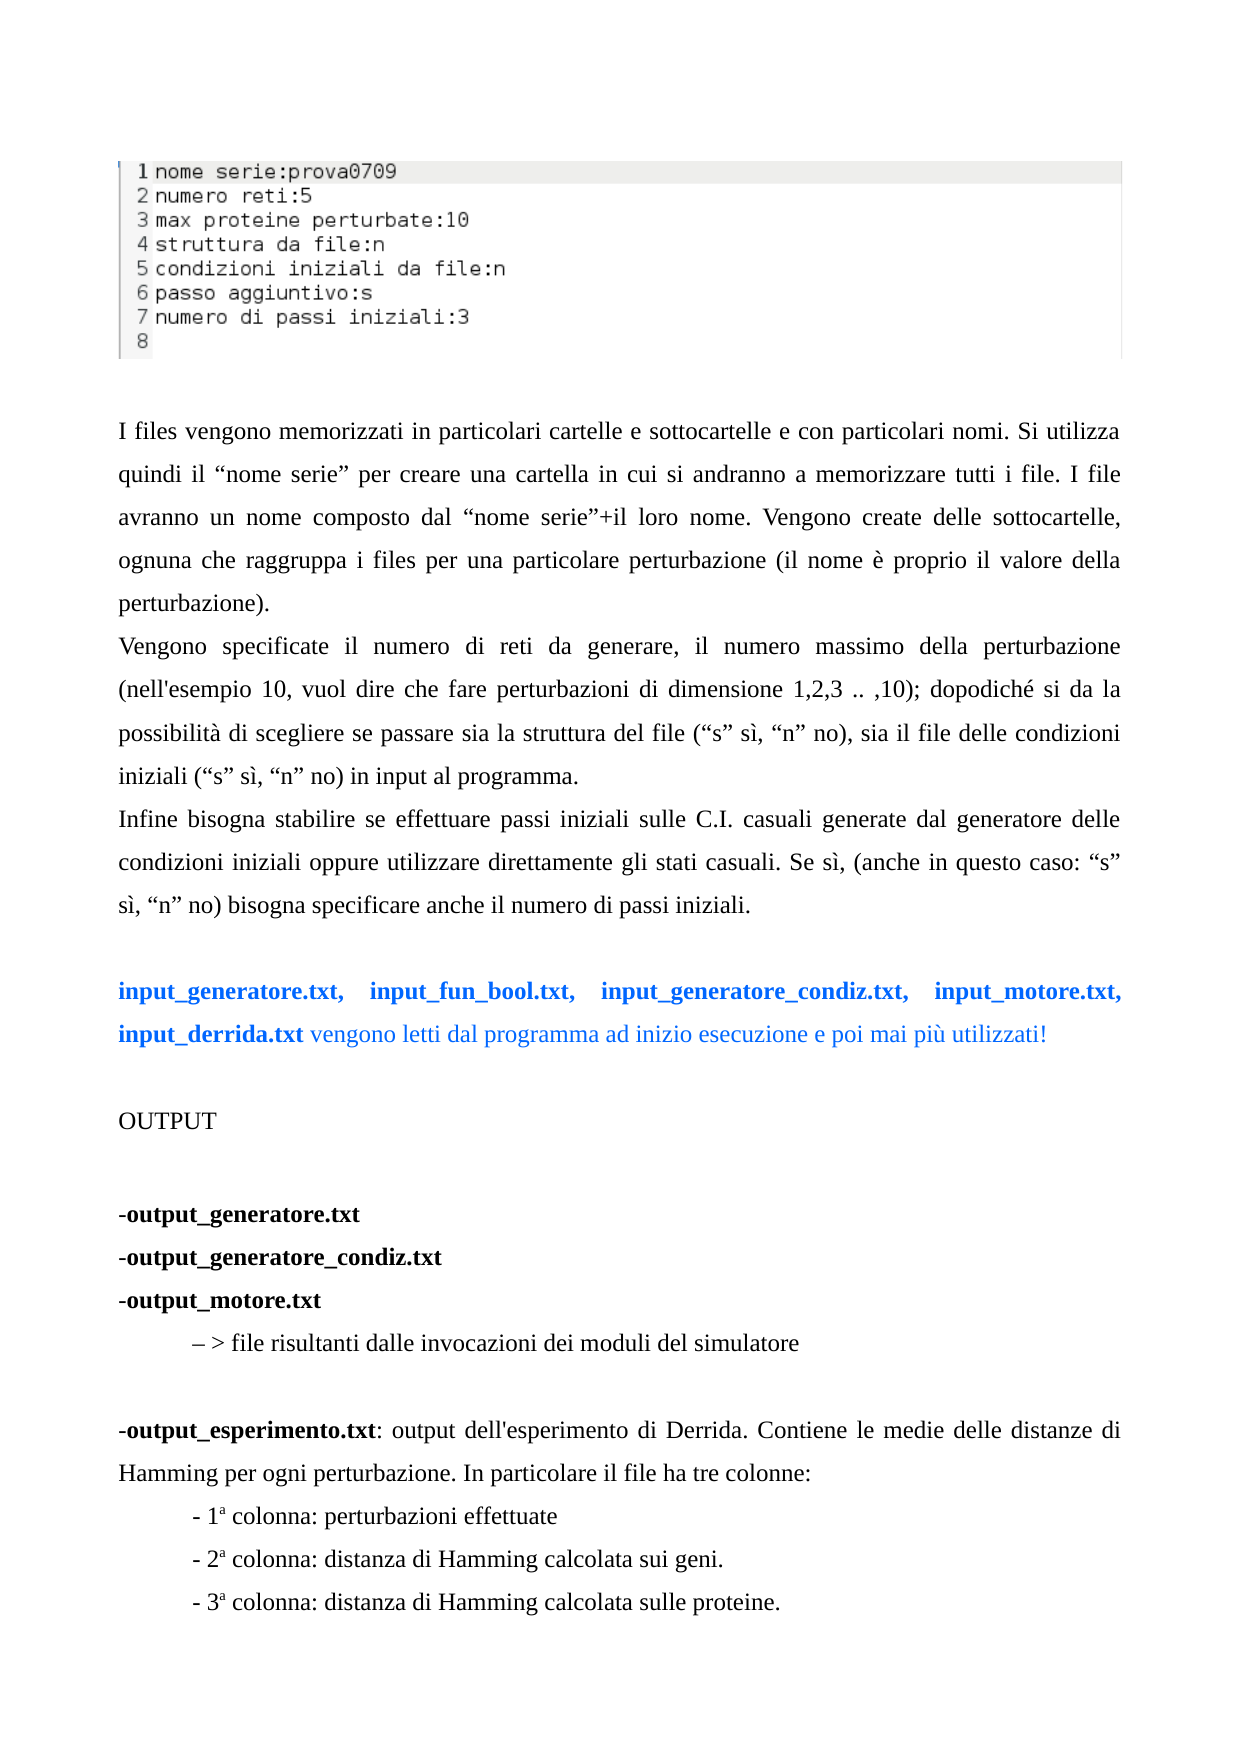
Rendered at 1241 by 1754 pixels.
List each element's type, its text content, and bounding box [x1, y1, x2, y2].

text I files vengono memorizzati in particolari cartelle e sottocartelle e con particolari nomi. Si utilizza quindi il “nome serie” per creare una cartella in cui si andranno a memorizzare tutti i file. I file avranno un nome composto dal “nome serie”+il loro nome. Vengono create delle sottocartelle, ognuna che raggruppa i files per una particolare perturbazione (il nome è proprio il valore della perturbazione). [118, 416, 1122, 617]
text input_generatore.txt, input_fun_bool.txt, input_generatore_condiz.txt, input_motore.txt, input_derrida.txt vengono letti dal programma ad inizio esecuzione e poi mai più utilizzati! [118, 976, 1122, 1048]
text -output_generatore_condiz.txt [118, 1242, 1122, 1271]
picture [118, 161, 1123, 359]
text - 3a colonna: distanza di Hamming calcolata sulle proteine. [118, 1587, 1122, 1616]
text Infine bisogna stabilire se effettuare passi iniziali sulle C.I. casuali generate dal generatore delle condizioni iniziali oppure utilizzare direttamente gli stati casuali. Se sì, (anche in questo caso: “s” sì, “n” no) bisogna specificare anche il numero di passi iniziali. [118, 804, 1122, 919]
text Vengono specificate il numero di reti da generare, il numero massimo della perturbazione (nell'esempio 10, vuol dire che fare perturbazioni di dimensione 1,2,3 .. ,10); dopodiché si da la possibilità di scegliere se passare sia la struttura del file (“s” sì, “n” no), sia il file delle condizioni iniziali (“s” sì, “n” no) in input al programma. [118, 631, 1122, 789]
text - 2a colonna: distanza di Hamming calcolata sui geni. [118, 1544, 1122, 1573]
text OUTPUT [118, 1106, 1122, 1134]
text -output_motore.txt [118, 1285, 1122, 1314]
text – > file risultanti dalle invocazioni dei moduli del simulatore [118, 1328, 1122, 1357]
text - 1a colonna: perturbazioni effettuate [118, 1501, 1122, 1530]
text -output_esperimento.txt: output dell'esperimento di Derrida. Contiene le medie delle distanze di Hamming per ogni perturbazione. In particolare il file ha tre colonne: [118, 1415, 1122, 1487]
text -output_generatore.txt [118, 1199, 1122, 1228]
